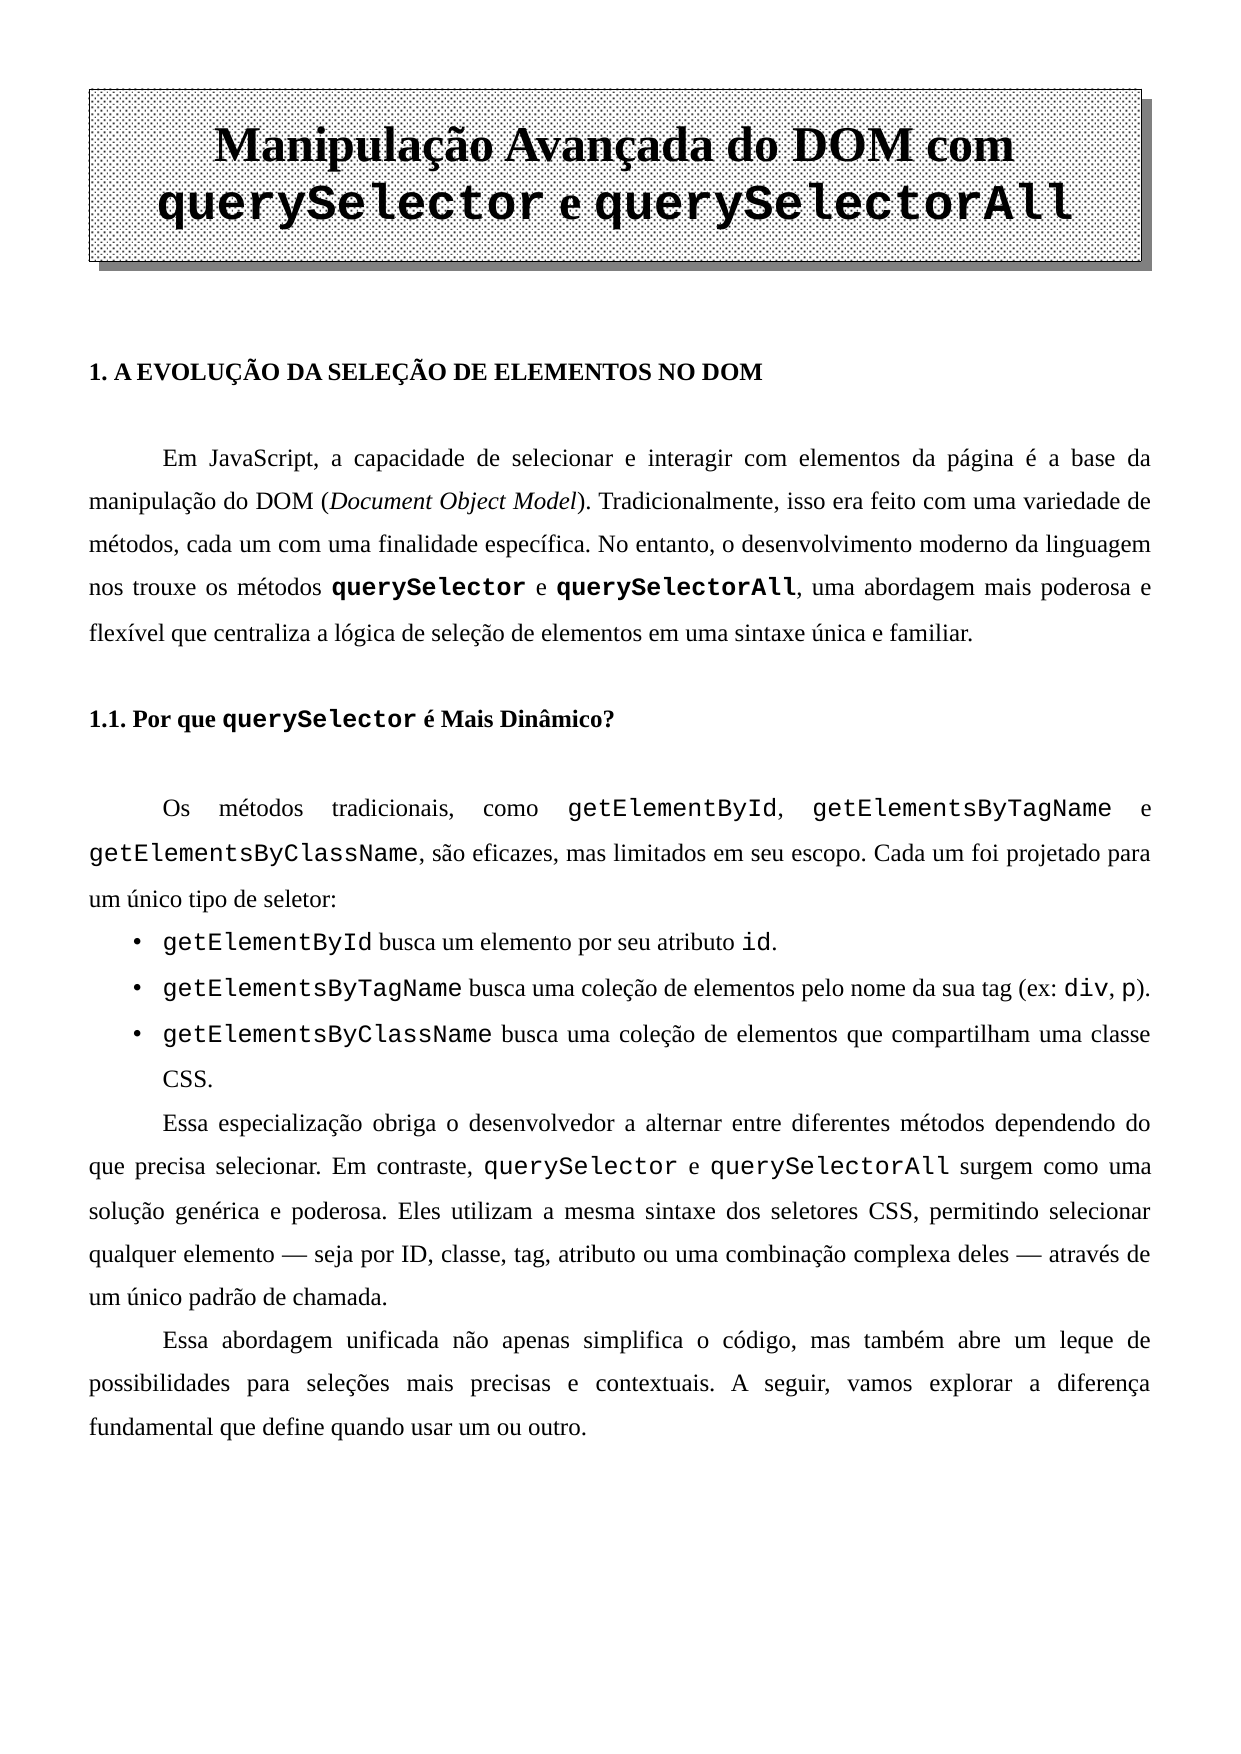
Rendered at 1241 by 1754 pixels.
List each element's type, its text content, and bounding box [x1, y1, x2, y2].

list getElementsByClassName busca uma coleção de elementos que compartilham uma classe CSS. [133, 1019, 1152, 1093]
text Essa abordagem unificada não apenas simplifica o código, mas também abre um leque de possibilidades para seleções mais precisas e contextuais. A seguir, vamos explorar a diferença fundamental que define quando usar um ou outro. [88, 1325, 1152, 1440]
text Em JavaScript, a capacidade de selecionar e interagir com elementos da página é a base da manipulação do DOM (Document Object Model). Tradicionalmente, isso era feito com uma variedade de métodos, cada um com uma finalidade específica. No entanto, o desenvolvimento moderno da linguagem nos trouxe os métodos querySelector e querySelectorAll, uma abordagem mais poderosa e flexível que centraliza a lógica de seleção de elementos em uma sintaxe única e familiar. [88, 443, 1152, 646]
text Essa especialização obriga o desenvolvedor a alternar entre diferentes métodos dependendo do que precisa selecionar. Em contraste, querySelector e querySelectorAll surgem como uma solução genérica e poderosa. Eles utilizam a mesma sintaxe dos seletores CSS, permitindo selecionar qualquer elemento — seja por ID, classe, tag, atributo ou uma combinação complexa deles — através de um único padrão de chamada. [88, 1108, 1152, 1311]
list getElementById busca um elemento por seu atributo id. [133, 927, 1152, 958]
list getElementsByTagName busca uma coleção de elementos pelo nome da sua tag (ex: div, p). [133, 973, 1152, 1004]
text Os métodos tradicionais, como getElementById, getElementsByTagName e getElementsByClassName, são eficazes, mas limitados em seu escopo. Cada um foi projetado para um único tipo de seletor: [88, 793, 1152, 912]
subtitle A Evolução da Seleção de Elementos no DOM [88, 357, 1152, 386]
title Manipulação Avançada do DOM com querySelector e querySelectorAll [90, 90, 1141, 261]
subtitle Por que querySelector é Mais Dinâmico? [88, 704, 1152, 735]
